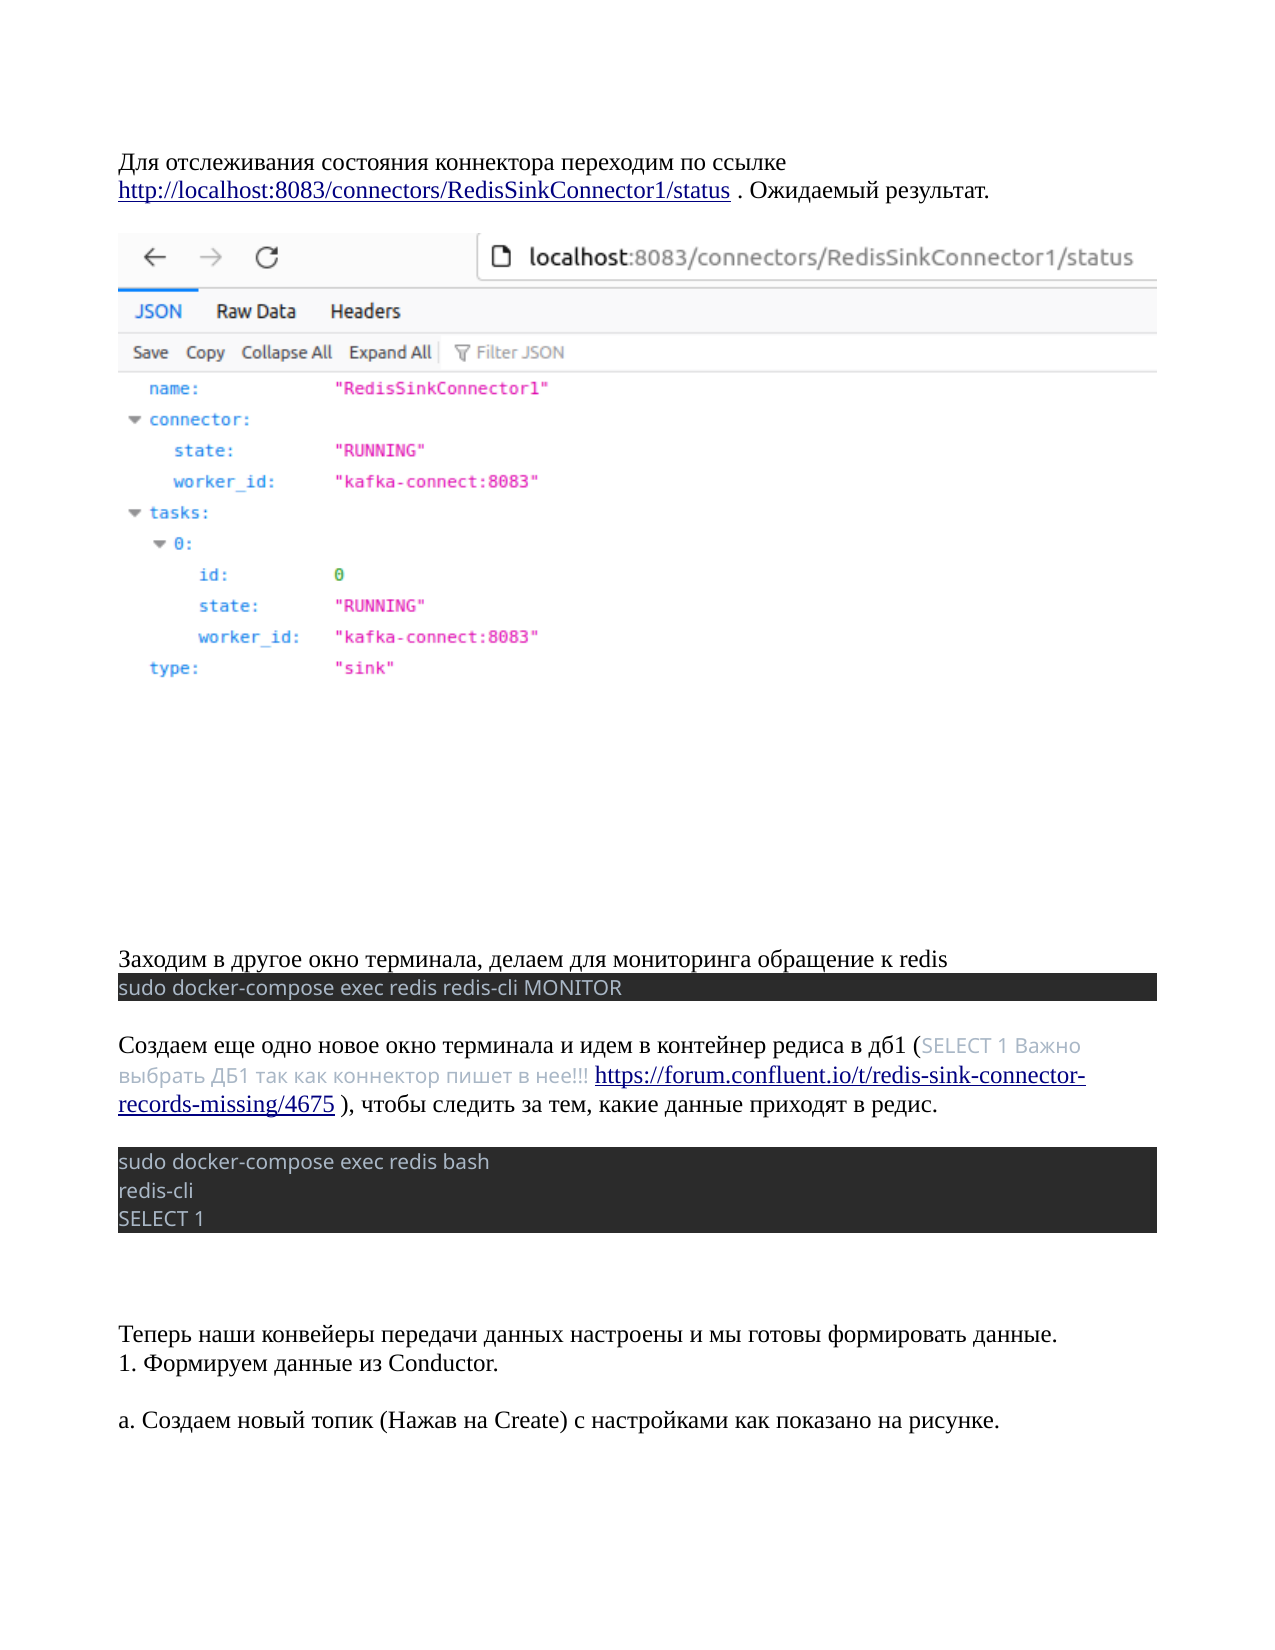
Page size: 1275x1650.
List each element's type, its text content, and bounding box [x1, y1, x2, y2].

text a. Создаем новый топик (Нажав на Create) c настройками как показано на рисунке. [118, 1405, 1157, 1434]
picture [118, 233, 1157, 887]
text 1. Формируем данные из Conductor. [118, 1348, 1157, 1376]
text Создаем еще одно новое окно терминала и идем в контейнер редиса в дб1 (SELECT 1 Важно выбрать ДБ1 так как коннектор пишет в нее!!! https://forum.confluent.io/t/redis-sink-connector-records-missing/4675 ), чтобы следить за тем, какие данные приходят в редис. [118, 1030, 1157, 1119]
text Для отслеживания состояния коннектора переходим по ссылке http://localhost:8083/connectors/RedisSinkConnector1/status . Ожидаемый результат. [118, 147, 1157, 204]
text sudo docker-compose exec redis bash redis-cli SELECT 1 [118, 1147, 1157, 1233]
text sudo docker-compose exec redis redis-cli MONITOR [118, 973, 1157, 1001]
text Теперь наши конвейеры передачи данных настроены и мы готовы формировать данные. [118, 1319, 1157, 1348]
text Заходим в другое окно терминала, делаем для мониторинга обращение к redis [118, 944, 1157, 973]
